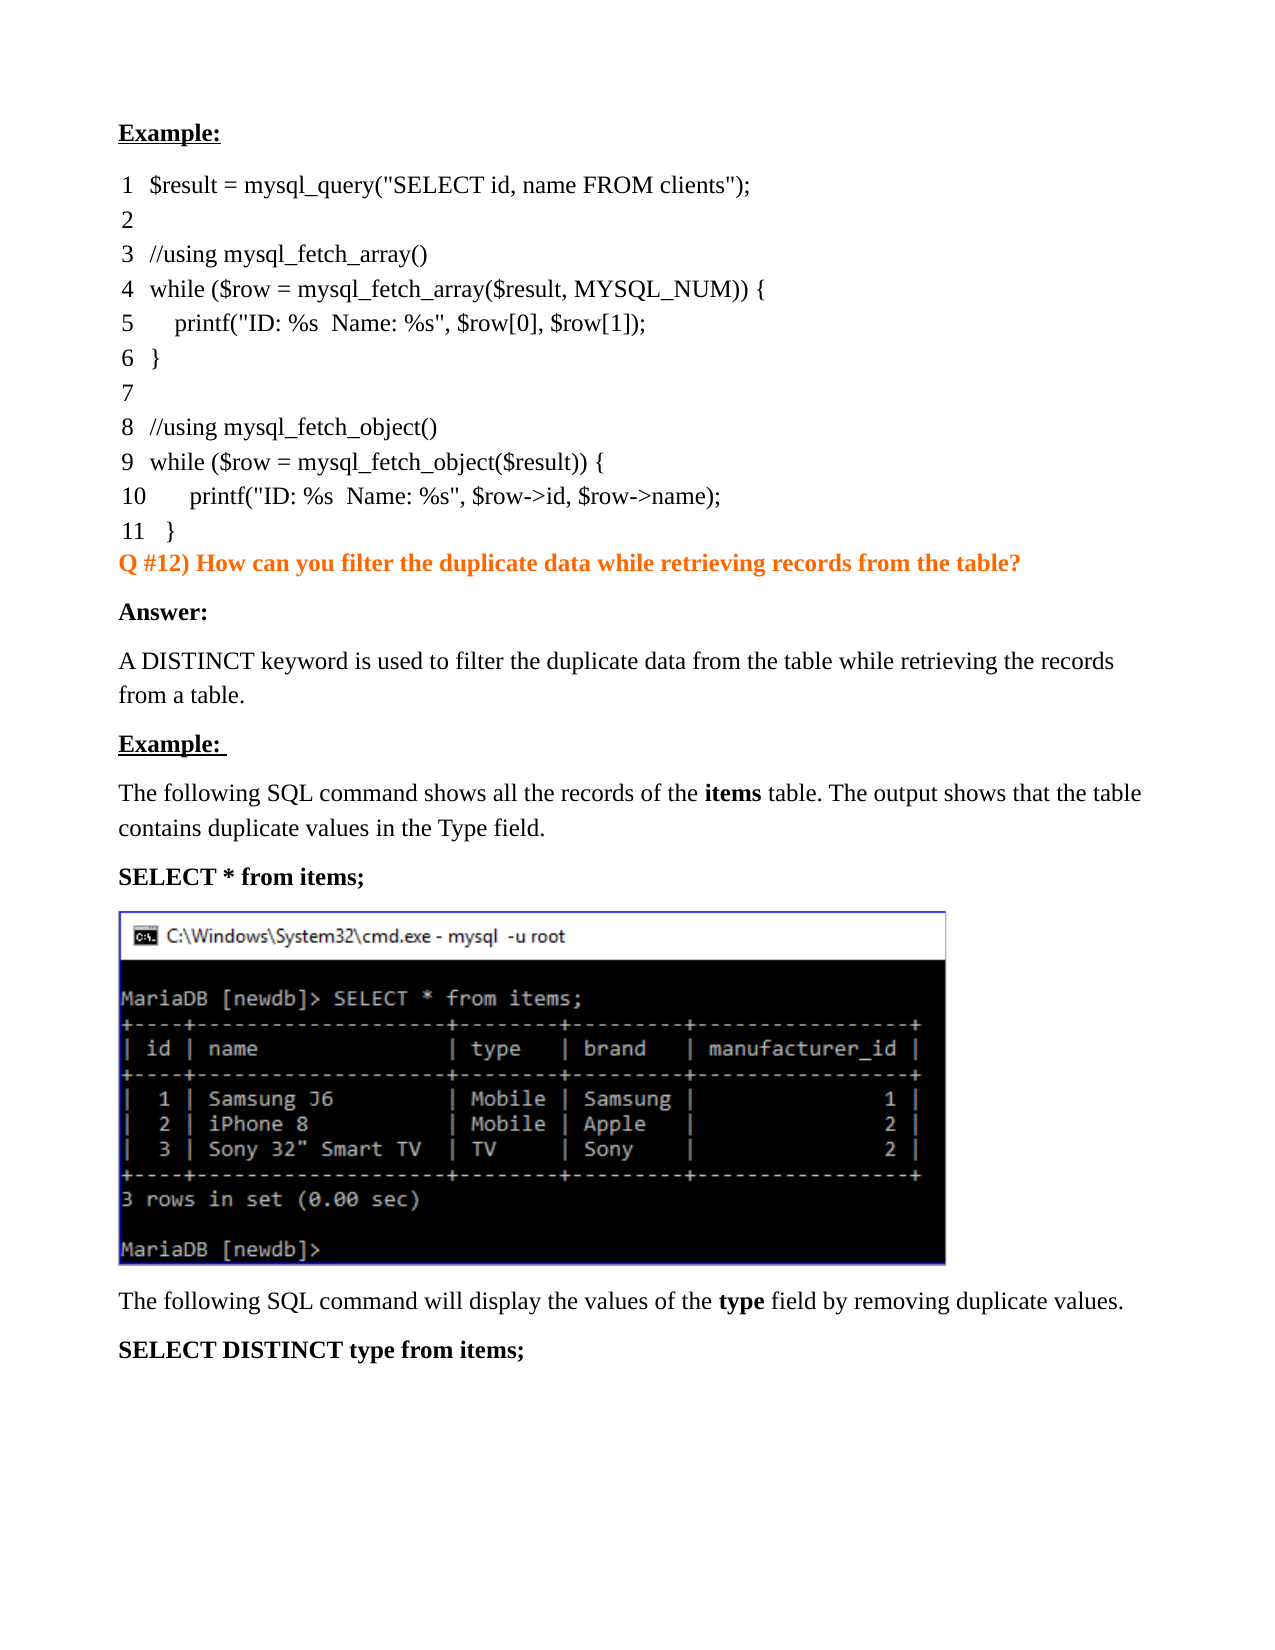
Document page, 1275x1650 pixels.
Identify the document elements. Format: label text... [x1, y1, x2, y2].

text SELECT * from items; [118, 862, 1157, 891]
text Example: [118, 118, 1157, 147]
table_header 3 [118, 236, 146, 271]
table_header [146, 202, 166, 236]
table_header 7 [118, 375, 146, 409]
text The following SQL command shows all the records of the items table. The output shows that the table contains duplicate values in the Type field. [118, 778, 1157, 842]
picture [118, 911, 947, 1266]
table_header while ($row = mysql_fetch_array($result, MYSQL_NUM)) { [146, 271, 982, 306]
text Q #12) How can you filter the duplicate data while retrieving records from the table? [118, 548, 1157, 576]
table_header printf("ID: %s Name: %s", $row->id, $row->name); [161, 479, 986, 513]
table_header 4 [118, 271, 146, 306]
text SELECT DISTINCT type from items; [118, 1335, 1157, 1364]
table_header } [146, 340, 178, 375]
table_header 2 [118, 202, 146, 236]
table_header while ($row = mysql_fetch_object($result)) { [146, 444, 829, 478]
table_header 1 [118, 167, 146, 202]
text Example: [118, 729, 1157, 758]
text A DISTINCT keyword is used to filter the duplicate data from the table while retrieving the records from a table. [118, 646, 1157, 709]
table_header $result = mysql_query("SELECT id, name FROM clients"); [146, 167, 982, 202]
text Answer: [118, 597, 1157, 625]
table_header printf("ID: %s Name: %s", $row[0], $row[1]); [146, 306, 926, 340]
table_header 6 [118, 340, 146, 375]
table_header 5 [118, 306, 146, 340]
table_header 11 [118, 513, 161, 548]
table_header //using mysql_fetch_object() [146, 409, 587, 444]
text The following SQL command will display the values of the type field by removing duplicate values. [118, 1286, 1157, 1315]
table_header [146, 375, 166, 409]
table_header 9 [118, 444, 146, 478]
table_header } [161, 513, 193, 548]
table_header 10 [118, 479, 161, 513]
table_header //using mysql_fetch_array() [146, 236, 572, 271]
table_header 8 [118, 409, 146, 444]
